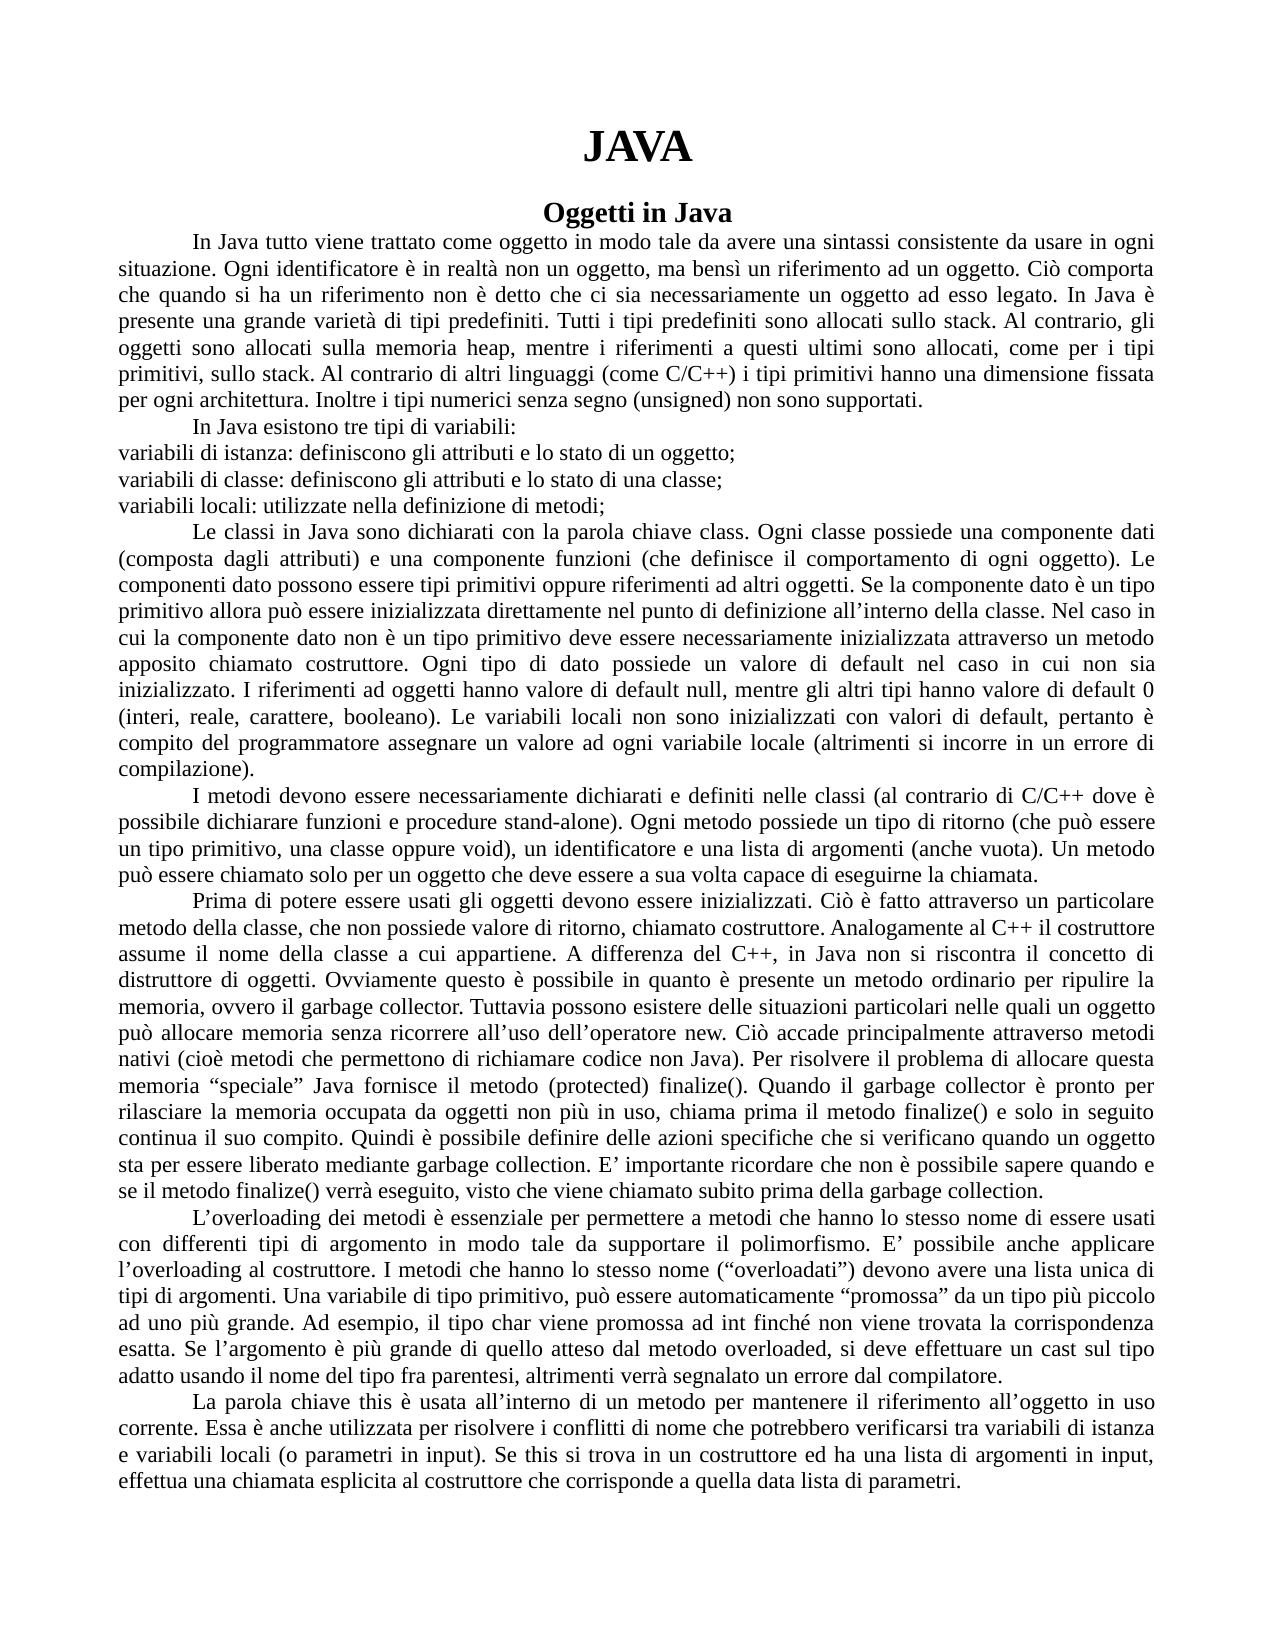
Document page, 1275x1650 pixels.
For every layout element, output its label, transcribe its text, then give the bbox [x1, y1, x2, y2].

text In Java tutto viene trattato come oggetto in modo tale da avere una sintassi consistente da usare in ogni situazione. Ogni identificatore è in realtà non un oggetto, ma bensì un riferimento ad un oggetto. Ciò comporta che quando si ha un riferimento non è detto che ci sia necessariamente un oggetto ad esso legato. In Java è presente una grande varietà di tipi predefiniti. Tutti i tipi predefiniti sono allocati sullo stack. Al contrario, gli oggetti sono allocati sulla memoria heap, mentre i riferimenti a questi ultimi sono allocati, come per i tipi primitivi, sullo stack. Al contrario di altri linguaggi (come C/C++) i tipi primitivi hanno una dimensione fissata per ogni architettura. Inoltre i tipi numerici senza segno (unsigned) non sono supportati. [118, 228, 1157, 413]
text Oggetti in Java [118, 195, 1157, 228]
text L’overloading dei metodi è essenziale per permettere a metodi che hanno lo stesso nome di essere usati con differenti tipi di argomento in modo tale da supportare il polimorfismo. E’ possibile anche applicare l’overloading al costruttore. I metodi che hanno lo stesso nome (“overloadati”) devono avere una lista unica di tipi di argomenti. Una variabile di tipo primitivo, può essere automaticamente “promossa” da un tipo più piccolo ad uno più grande. Ad esempio, il tipo char viene promossa ad int finché non viene trovata la corrispondenza esatta. Se l’argomento è più grande di quello atteso dal metodo overloaded, si deve effettuare un cast sul tipo adatto usando il nome del tipo fra parentesi, altrimenti verrà segnalato un errore dal compilatore. [118, 1203, 1157, 1388]
text variabili di istanza: definiscono gli attributi e lo stato di un oggetto; [118, 439, 1157, 466]
text I metodi devono essere necessariamente dichiarati e definiti nelle classi (al contrario di C/C++ dove è possibile dichiarare funzioni e procedure stand-alone). Ogni metodo possiede un tipo di ritorno (che può essere un tipo primitivo, una classe oppure void), un identificatore e una lista di argomenti (anche vuota). Un metodo può essere chiamato solo per un oggetto che deve essere a sua volta capace di eseguirne la chiamata. [118, 782, 1157, 887]
text Le classi in Java sono dichiarati con la parola chiave class. Ogni classe possiede una componente dati (composta dagli attributi) e una componente funzioni (che definisce il comportamento di ogni oggetto). Le componenti dato possono essere tipi primitivi oppure riferimenti ad altri oggetti. Se la componente dato è un tipo primitivo allora può essere inizializzata direttamente nel punto di definizione all’interno della classe. Nel caso in cui la componente dato non è un tipo primitivo deve essere necessariamente inizializzata attraverso un metodo apposito chiamato costruttore. Ogni tipo di dato possiede un valore di default nel caso in cui non sia inizializzato. I riferimenti ad oggetti hanno valore di default null, mentre gli altri tipi hanno valore di default 0 (interi, reale, carattere, booleano). Le variabili locali non sono inizializzati con valori di default, pertanto è compito del programmatore assegnare un valore ad ogni variabile locale (altrimenti si incorre in un errore di compilazione). [118, 518, 1157, 782]
text La parola chiave this è usata all’interno di un metodo per mantenere il riferimento all’oggetto in uso corrente. Essa è anche utilizzata per risolvere i conflitti di nome che potrebbero verificarsi tra variabili di istanza e variabili locali (o parametri in input). Se this si trova in un costruttore ed ha una lista di argomenti in input, effettua una chiamata esplicita al costruttore che corrisponde a quella data lista di parametri. [118, 1388, 1157, 1493]
text variabili di classe: definiscono gli attributi e lo stato di una classe; [118, 466, 1157, 492]
text JAVA [118, 118, 1157, 171]
text In Java esistono tre tipi di variabili: [118, 413, 1157, 439]
text Prima di potere essere usati gli oggetti devono essere inizializzati. Ciò è fatto attraverso un particolare metodo della classe, che non possiede valore di ritorno, chiamato costruttore. Analogamente al C++ il costruttore assume il nome della classe a cui appartiene. A differenza del C++, in Java non si riscontra il concetto di distruttore di oggetti. Ovviamente questo è possibile in quanto è presente un metodo ordinario per ripulire la memoria, ovvero il garbage collector. Tuttavia possono esistere delle situazioni particolari nelle quali un oggetto può allocare memoria senza ricorrere all’uso dell’operatore new. Ciò accade principalmente attraverso metodi nativi (cioè metodi che permettono di richiamare codice non Java). Per risolvere il problema di allocare questa memoria “speciale” Java fornisce il metodo (protected) finalize(). Quando il garbage collector è pronto per rilasciare la memoria occupata da oggetti non più in uso, chiama prima il metodo finalize() e solo in seguito continua il suo compito. Quindi è possibile definire delle azioni specifiche che si verificano quando un oggetto sta per essere liberato mediante garbage collection. E’ importante ricordare che non è possibile sapere quando e se il metodo finalize() verrà eseguito, visto che viene chiamato subito prima della garbage collection. [118, 887, 1157, 1203]
text variabili locali: utilizzate nella definizione di metodi; [118, 492, 1157, 518]
